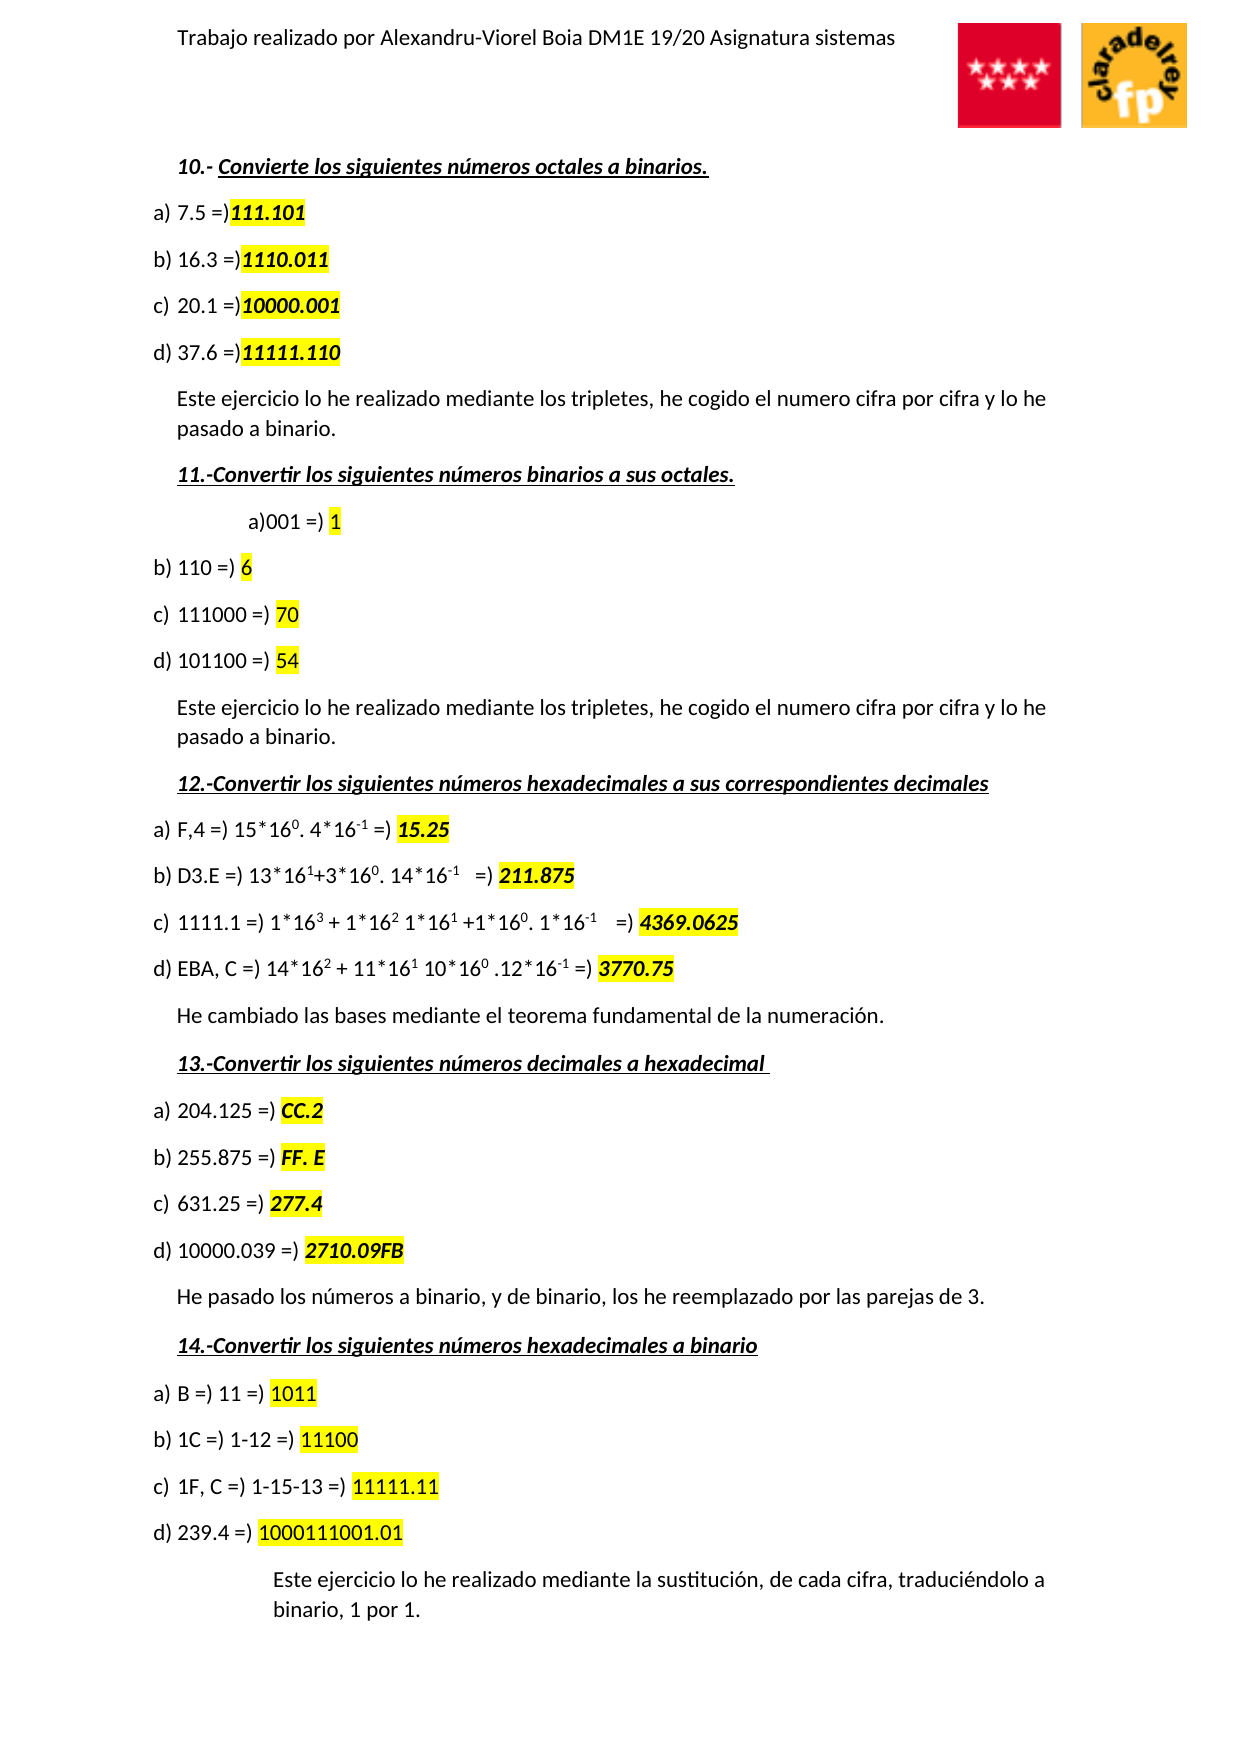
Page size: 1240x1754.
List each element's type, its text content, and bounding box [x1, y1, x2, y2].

list 16.3 =)1110.011 [153, 245, 1062, 273]
list 1F, C =) 1-15-13 =) 11111.11 [153, 1472, 1062, 1500]
text Este ejercicio lo he realizado mediante la sustitución, de cada cifra, traduciéndolo a binario, 1 por 1. [273, 1565, 1062, 1623]
list D3.E =) 13*161+3*160. 14*16-1 =) 211.875 [153, 862, 1062, 889]
list F,4 =) 15*160. 4*16-1 =) 15.25 [153, 815, 1062, 843]
list 111000 =) 70 [153, 600, 1062, 628]
list 204.125 =) CC.2 [153, 1097, 1062, 1124]
list 20.1 =)10000.001 [153, 291, 1062, 319]
list 239.4 =) 1000111001.01 [153, 1518, 1062, 1546]
text 13.-Convertir los siguientes números decimales a hexadecimal [177, 1049, 1046, 1077]
text a)001 =) 1 [176, 507, 1062, 535]
text 10.- Convierte los siguientes números octales a binarios. [177, 152, 1062, 180]
text 12.-Convertir los siguientes números hexadecimales a sus correspondientes decimales [177, 769, 1062, 797]
list 1111.1 =) 1*163 + 1*162 1*161 +1*160. 1*16-1 =) 4369.0625 [153, 908, 1062, 936]
list 110 =) 6 [153, 553, 1062, 581]
list EBA, C =) 14*162 + 11*161 10*160 .12*16-1 =) 3770.75 [153, 954, 1062, 982]
text 14.-Convertir los siguientes números hexadecimales a binario [177, 1331, 1062, 1359]
list 1C =) 1-12 =) 11100 [153, 1426, 1062, 1453]
text He cambiado las bases mediante el teorema fundamental de la numeración. [177, 1001, 1046, 1029]
list 101100 =) 54 [153, 646, 1062, 674]
list B =) 11 =) 1011 [153, 1379, 1062, 1407]
list 7.5 =)111.101 [153, 198, 1062, 226]
text He pasado los números a binario, y de binario, los he reemplazado por las parejas de 3. [177, 1282, 1062, 1310]
list 10000.039 =) 2710.09FB [153, 1236, 1062, 1264]
list 255.875 =) FF. E [153, 1143, 1062, 1171]
list 631.25 =) 277.4 [153, 1189, 1062, 1217]
text Este ejercicio lo he realizado mediante los tripletes, he cogido el numero cifra por cifra y lo he pasado a binario. [177, 693, 1062, 751]
list 37.6 =)11111.110 [153, 338, 1062, 366]
text Este ejercicio lo he realizado mediante los tripletes, he cogido el numero cifra por cifra y lo he pasado a binario. [177, 384, 1062, 442]
text 11.-Convertir los siguientes números binarios a sus octales. [177, 461, 1062, 489]
